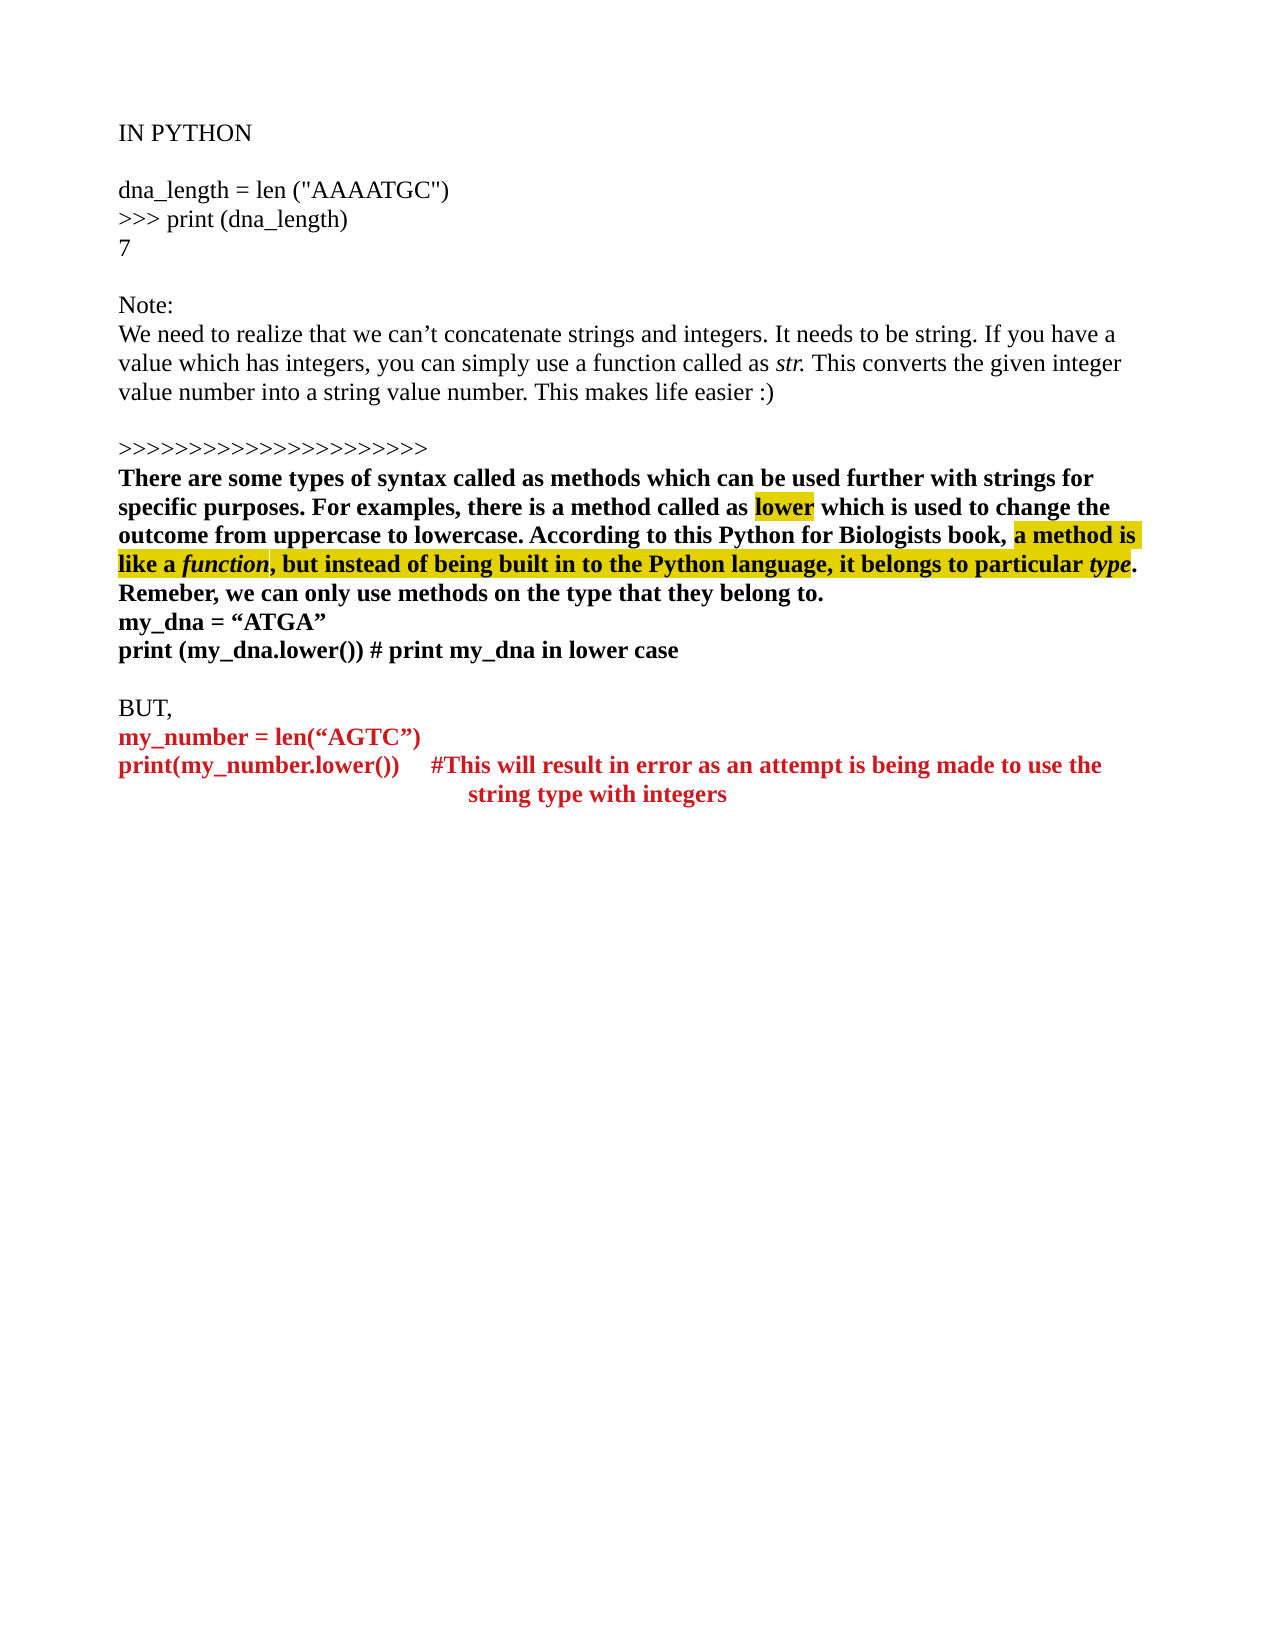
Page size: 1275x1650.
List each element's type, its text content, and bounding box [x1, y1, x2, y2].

text dna_length = len ("AAAATGC") [118, 176, 1157, 204]
text IN PYTHON [118, 118, 1157, 147]
text There are some types of syntax called as methods which can be used further with strings for specific purposes. For examples, there is a method called as lower which is used to change the outcome from uppercase to lowercase. According to this Python for Biologists book, a method is like a function, but instead of being built in to the Python language, it belongs to particular type. Remeber, we can only use methods on the type that they belong to. [118, 463, 1157, 607]
text BUT, [118, 693, 1157, 722]
text 7 [118, 233, 1157, 262]
text my_number = len(“AGTC”) [118, 722, 1157, 751]
text We need to realize that we can’t concatenate strings and integers. It needs to be string. If you have a value which has integers, you can simply use a function called as str. This converts the given integer value number into a string value number. This makes life easier :) [118, 319, 1157, 406]
text >>> print (dna_length) [118, 204, 1157, 233]
text >>>>>>>>>>>>>>>>>>>>>> [118, 434, 1157, 463]
text print (my_dna.lower()) # print my_dna in lower case [118, 636, 1157, 664]
text Note: [118, 291, 1157, 319]
text print(my_number.lower()) #This will result in error as an attempt is being made to use the string type with integers [118, 751, 1157, 808]
text my_dna = “ATGA” [118, 607, 1157, 636]
